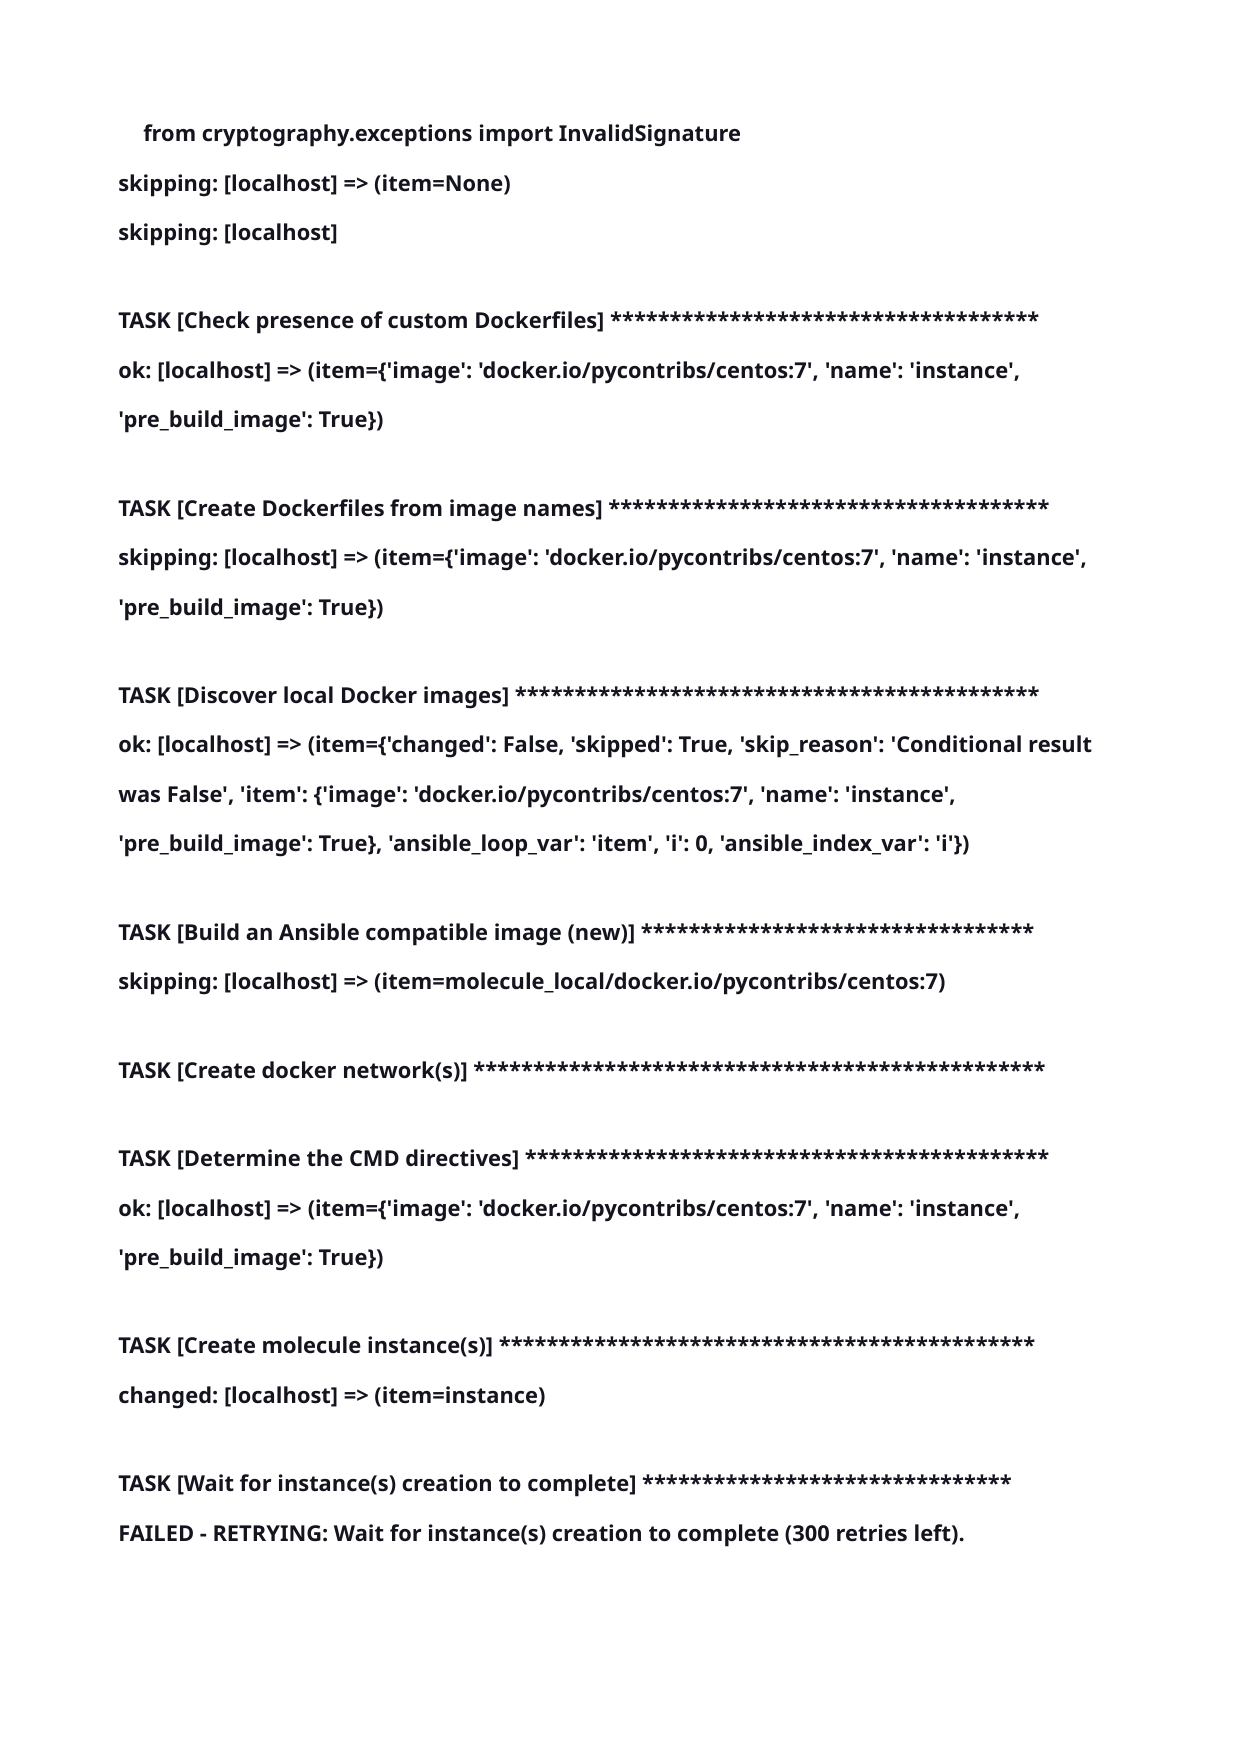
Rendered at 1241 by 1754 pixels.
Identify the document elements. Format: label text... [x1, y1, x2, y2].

text ok: [localhost] => (item={'image': 'docker.io/pycontribs/centos:7', 'name': 'instance', 'pre_build_image': True}) [118, 355, 1122, 434]
text TASK [Check presence of custom Dockerfiles] ************************************ [118, 305, 1122, 335]
text TASK [Wait for instance(s) creation to complete] ******************************* [118, 1468, 1122, 1498]
text ok: [localhost] => (item={'changed': False, 'skipped': True, 'skip_reason': 'Conditional result was False', 'item': {'image': 'docker.io/pycontribs/centos:7', 'name': 'instance', 'pre_build_image': True}, 'ansible_loop_var': 'item', 'i': 0, 'ansible_index_var': 'i'}) [118, 729, 1122, 858]
text TASK [Create Dockerfiles from image names] ************************************* [118, 493, 1122, 522]
text TASK [Determine the CMD directives] ******************************************** [118, 1143, 1122, 1173]
text skipping: [localhost] => (item=molecule_local/docker.io/pycontribs/centos:7) [118, 966, 1122, 996]
text skipping: [localhost] => (item=None) [118, 167, 1122, 197]
text ok: [localhost] => (item={'image': 'docker.io/pycontribs/centos:7', 'name': 'instance', 'pre_build_image': True}) [118, 1192, 1122, 1272]
text skipping: [localhost] [118, 217, 1122, 247]
text changed: [localhost] => (item=instance) [118, 1380, 1122, 1409]
text TASK [Discover local Docker images] ******************************************** [118, 680, 1122, 710]
text skipping: [localhost] => (item={'image': 'docker.io/pycontribs/centos:7', 'name': 'instance', 'pre_build_image': True}) [118, 542, 1122, 621]
text TASK [Create docker network(s)] ************************************************ [118, 1054, 1122, 1084]
text from cryptography.exceptions import InvalidSignature [118, 118, 1122, 148]
text TASK [Create molecule instance(s)] ********************************************* [118, 1330, 1122, 1360]
text FAILED - RETRYING: Wait for instance(s) creation to complete (300 retries left). [118, 1518, 1122, 1547]
text TASK [Build an Ansible compatible image (new)] ********************************* [118, 917, 1122, 946]
